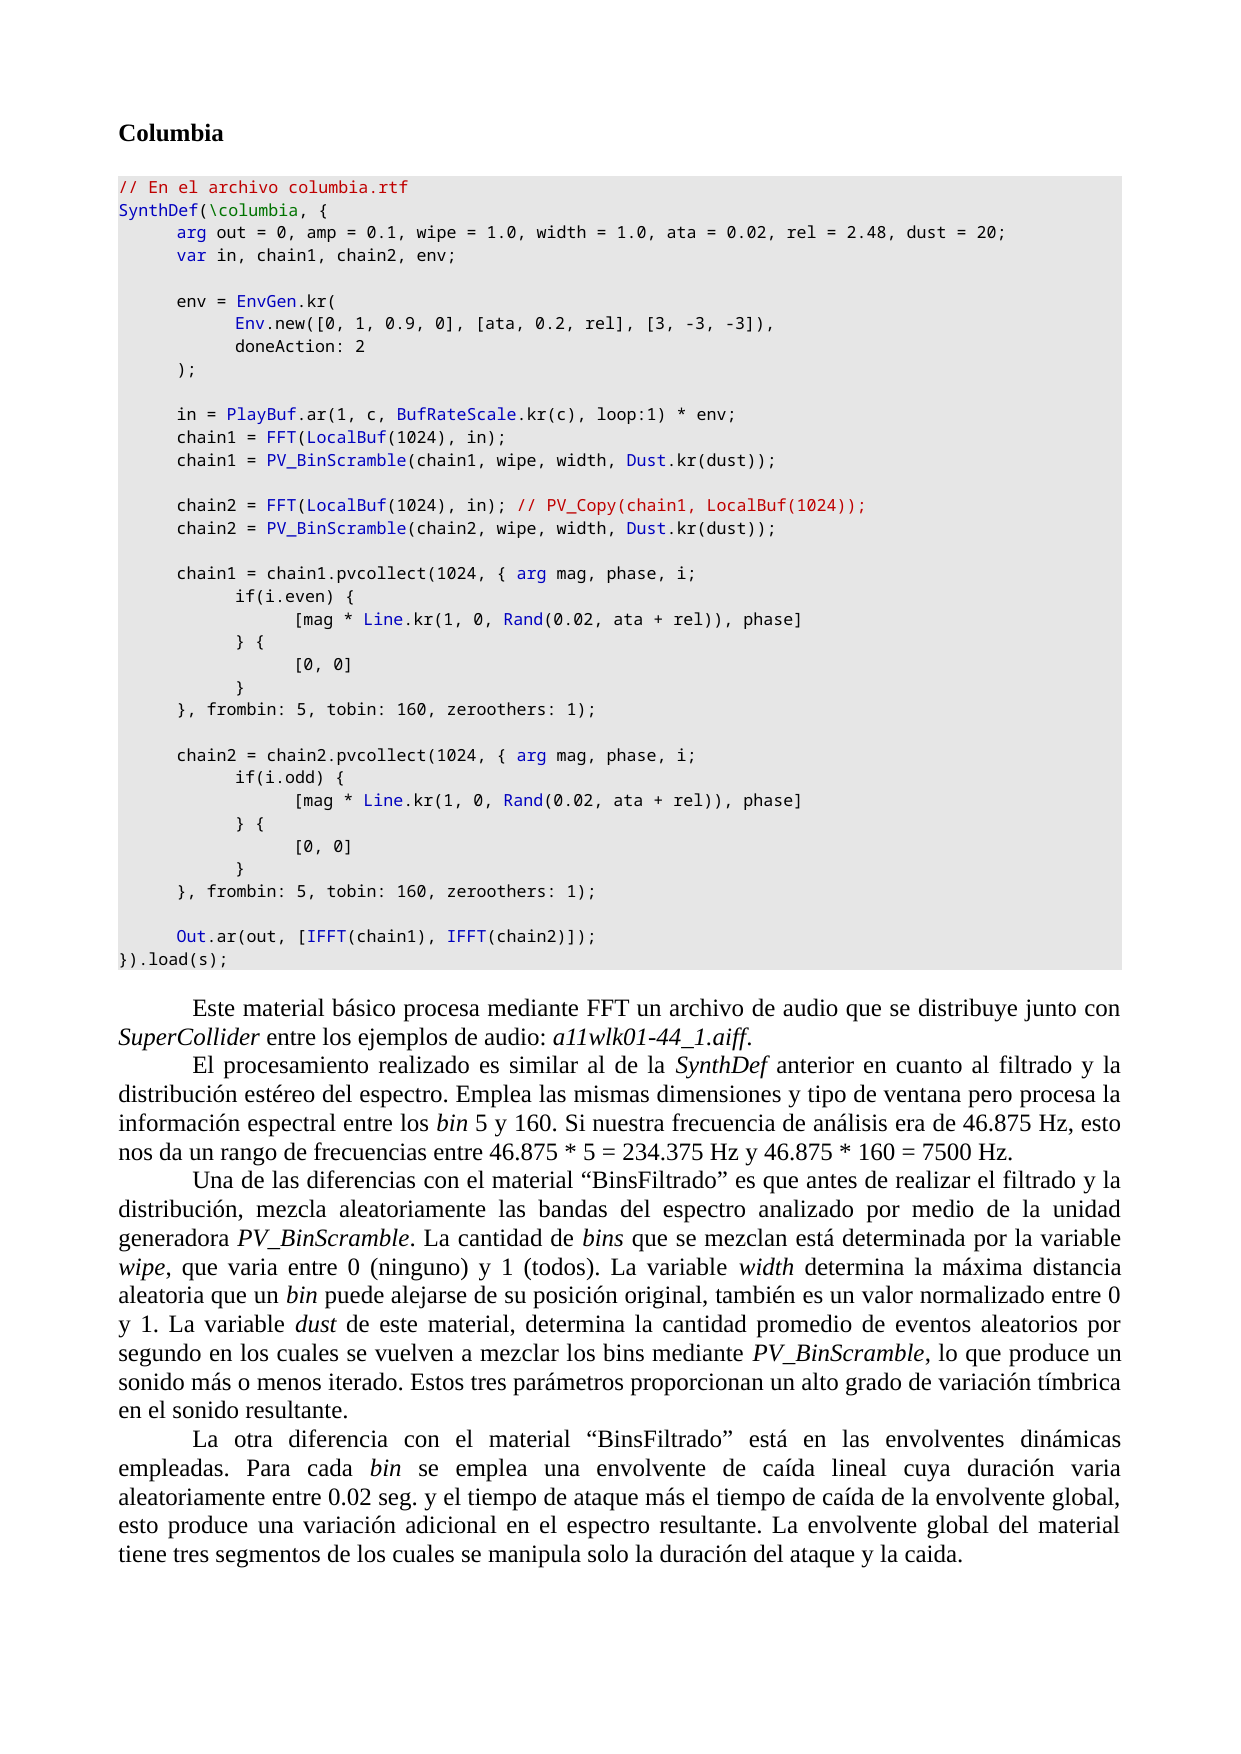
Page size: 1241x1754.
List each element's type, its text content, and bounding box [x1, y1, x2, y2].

text Env.new([0, 1, 0.9, 0], [ata, 0.2, rel], [3, -3, -3]), [118, 312, 1122, 334]
text env = EnvGen.kr( [118, 289, 1122, 312]
text // En el archivo columbia.rtf [118, 176, 1122, 198]
text [mag * Line.kr(1, 0, Rand(0.02, ata + rel)), phase] [118, 789, 1122, 811]
text [0, 0] [118, 652, 1122, 675]
text if(i.odd) { [118, 766, 1122, 789]
text if(i.even) { [118, 584, 1122, 607]
text } { [118, 811, 1122, 834]
text SynthDef(\columbia, { [118, 198, 1122, 221]
text }).load(s); [118, 948, 1122, 970]
text chain2 = FFT(LocalBuf(1024), in); // PV_Copy(chain1, LocalBuf(1024)); [118, 493, 1122, 516]
text chain1 = FFT(LocalBuf(1024), in); [118, 425, 1122, 448]
text }, frombin: 5, tobin: 160, zeroothers: 1); [118, 698, 1122, 721]
text La otra diferencia con el material “BinsFiltrado” está en las envolventes dinámicas empleadas. Para cada bin se emplea una envolvente de caída lineal cuya duración varia aleatoriamente entre 0.02 seg. y el tiempo de ataque más el tiempo de caída de la envolvente global, esto produce una variación adicional en el espectro resultante. La envolvente global del material tiene tres segmentos de los cuales se manipula solo la duración del ataque y la caida. [118, 1424, 1122, 1568]
text Columbia [118, 118, 1122, 147]
text } [118, 857, 1122, 879]
text doneAction: 2 [118, 334, 1122, 357]
text in = PlayBuf.ar(1, c, BufRateScale.kr(c), loop:1) * env; [118, 403, 1122, 425]
text chain2 = chain2.pvcollect(1024, { arg mag, phase, i; [118, 743, 1122, 766]
text var in, chain1, chain2, env; [118, 244, 1122, 266]
text Este material básico procesa mediante FFT un archivo de audio que se distribuye junto con SuperCollider entre los ejemplos de audio: a11wlk01-44_1.aiff. [118, 993, 1122, 1051]
text } [118, 675, 1122, 698]
text chain1 = PV_BinScramble(chain1, wipe, width, Dust.kr(dust)); [118, 448, 1122, 471]
text El procesamiento realizado es similar al de la SynthDef anterior en cuanto al filtrado y la distribución estéreo del espectro. Emplea las mismas dimensiones y tipo de ventana pero procesa la información espectral entre los bin 5 y 160. Si nuestra frecuencia de análisis era de 46.875 Hz, esto nos da un rango de frecuencias entre 46.875 * 5 = 234.375 Hz y 46.875 * 160 = 7500 Hz. [118, 1051, 1122, 1166]
text Una de las diferencias con el material “BinsFiltrado” es que antes de realizar el filtrado y la distribución, mezcla aleatoriamente las bandas del espectro analizado por medio de la unidad generadora PV_BinScramble. La cantidad de bins que se mezclan está determinada por la variable wipe, que varia entre 0 (ninguno) y 1 (todos). La variable width determina la máxima distancia aleatoria que un bin puede alejarse de su posición original, también es un valor normalizado entre 0 y 1. La variable dust de este material, determina la cantidad promedio de eventos aleatorios por segundo en los cuales se vuelven a mezclar los bins mediante PV_BinScramble, lo que produce un sonido más o menos iterado. Estos tres parámetros proporcionan un alto grado de variación tímbrica en el sonido resultante. [118, 1166, 1122, 1424]
text }, frombin: 5, tobin: 160, zeroothers: 1); [118, 879, 1122, 902]
text chain2 = PV_BinScramble(chain2, wipe, width, Dust.kr(dust)); [118, 516, 1122, 539]
text ); [118, 357, 1122, 380]
text [mag * Line.kr(1, 0, Rand(0.02, ata + rel)), phase] [118, 607, 1122, 630]
text chain1 = chain1.pvcollect(1024, { arg mag, phase, i; [118, 562, 1122, 584]
text } { [118, 630, 1122, 652]
text [0, 0] [118, 834, 1122, 857]
text Out.ar(out, [IFFT(chain1), IFFT(chain2)]); [118, 925, 1122, 948]
text arg out = 0, amp = 0.1, wipe = 1.0, width = 1.0, ata = 0.02, rel = 2.48, dust = 20; [118, 221, 1122, 244]
